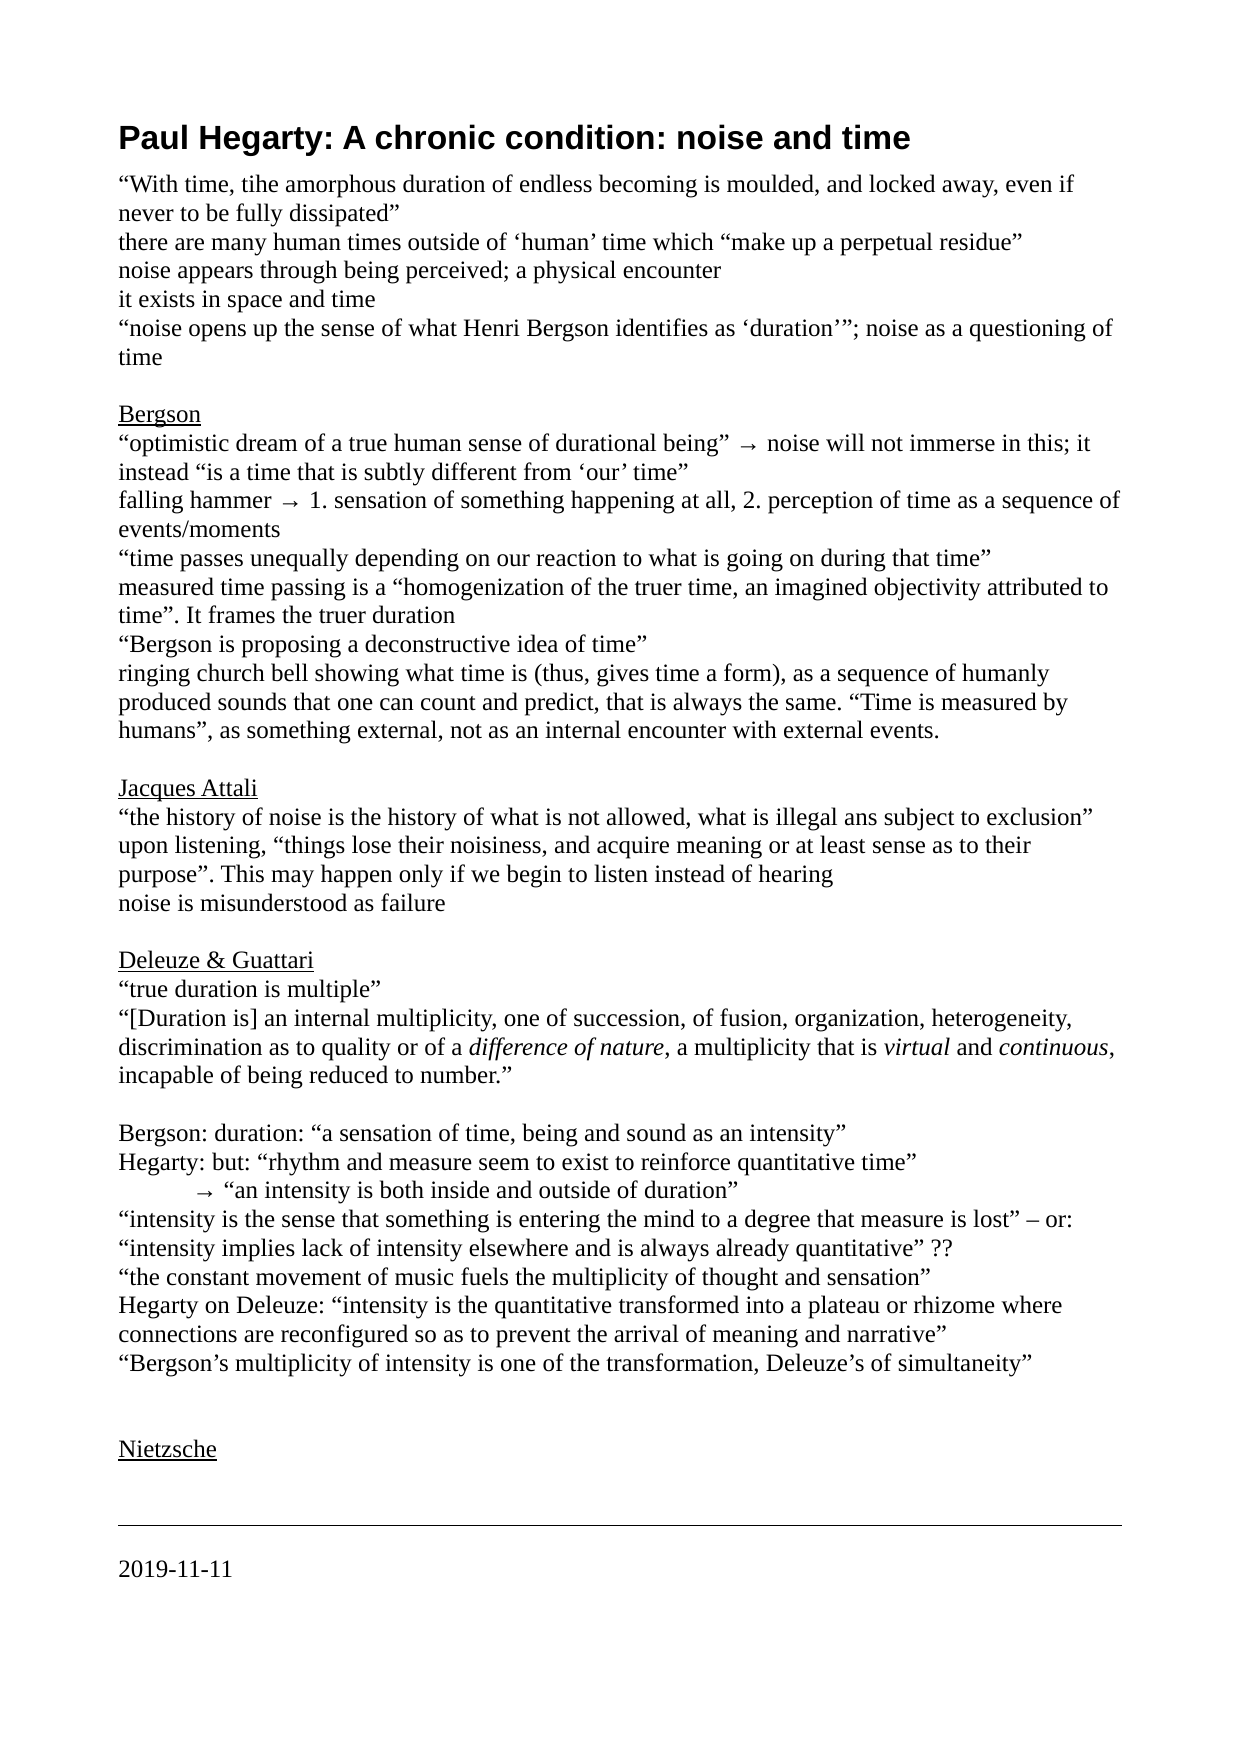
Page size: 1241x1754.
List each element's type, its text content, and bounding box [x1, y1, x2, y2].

text Deleuze & Guattari [118, 946, 1122, 974]
text measured time passing is a “homogenization of the truer time, an imagined objectivity attributed to time”. It frames the truer duration [118, 572, 1122, 629]
text ringing church bell showing what time is (thus, gives time a form), as a sequence of humanly produced sounds that one can count and predict, that is always the same. “Time is measured by humans”, as something external, not as an internal encounter with external events. [118, 658, 1122, 744]
text there are many human times outside of ‘human’ time which “make up a perpetual residue” [118, 227, 1122, 256]
text Hegarty: but: “rhythm and measure seem to exist to reinforce quantitative time” [118, 1147, 1122, 1176]
text “With time, tihe amorphous duration of endless becoming is moulded, and locked away, even if never to be fully dissipated” [118, 169, 1122, 227]
text 2019-11-11 [118, 1554, 1122, 1582]
text upon listening, “things lose their noisiness, and acquire meaning or at least sense as to their purpose”. This may happen only if we begin to listen instead of hearing [118, 831, 1122, 888]
text it exists in space and time [118, 284, 1122, 313]
text “true duration is multiple” [118, 974, 1122, 1003]
text “noise opens up the sense of what Henri Bergson identifies as ‘duration’”; noise as a questioning of time [118, 313, 1122, 371]
text falling hammer → 1. sensation of something happening at all, 2. perception of time as a sequence of events/moments [118, 486, 1122, 543]
text “Bergson is proposing a deconstructive idea of time” [118, 629, 1122, 658]
text noise is misunderstood as failure [118, 888, 1122, 917]
text “intensity is the sense that something is entering the mind to a degree that measure is lost” – or: “intensity implies lack of intensity elsewhere and is always already quantitative” ?? [118, 1204, 1122, 1262]
text “the history of noise is the history of what is not allowed, what is illegal ans subject to exclusion” [118, 802, 1122, 831]
text “the constant movement of music fuels the multiplicity of thought and sensation” [118, 1262, 1122, 1291]
text Hegarty on Deleuze: “intensity is the quantitative transformed into a plateau or rhizome where connections are reconfigured so as to prevent the arrival of meaning and narrative” [118, 1291, 1122, 1348]
text Bergson [118, 399, 1122, 428]
text “optimistic dream of a true human sense of durational being” → noise will not immerse in this; it instead “is a time that is subtly different from ‘our’ time” [118, 428, 1122, 486]
text Jacques Attali [118, 773, 1122, 802]
text noise appears through being perceived; a physical encounter [118, 256, 1122, 284]
subtitle Paul Hegarty: A chronic condition: noise and time [118, 118, 1122, 157]
text → “an intensity is both inside and outside of duration” [118, 1176, 1122, 1204]
text Nietzsche [118, 1434, 1122, 1463]
text “[Duration is] an internal multiplicity, one of succession, of fusion, organization, heterogeneity, discrimination as to quality or of a difference of nature, a multiplicity that is virtual and continuous, incapable of being reduced to number.” [118, 1003, 1122, 1089]
text “Bergson’s multiplicity of intensity is one of the transformation, Deleuze’s of simultaneity” [118, 1348, 1122, 1377]
text “time passes unequally depending on our reaction to what is going on during that time” [118, 543, 1122, 572]
text Bergson: duration: “a sensation of time, being and sound as an intensity” [118, 1118, 1122, 1147]
